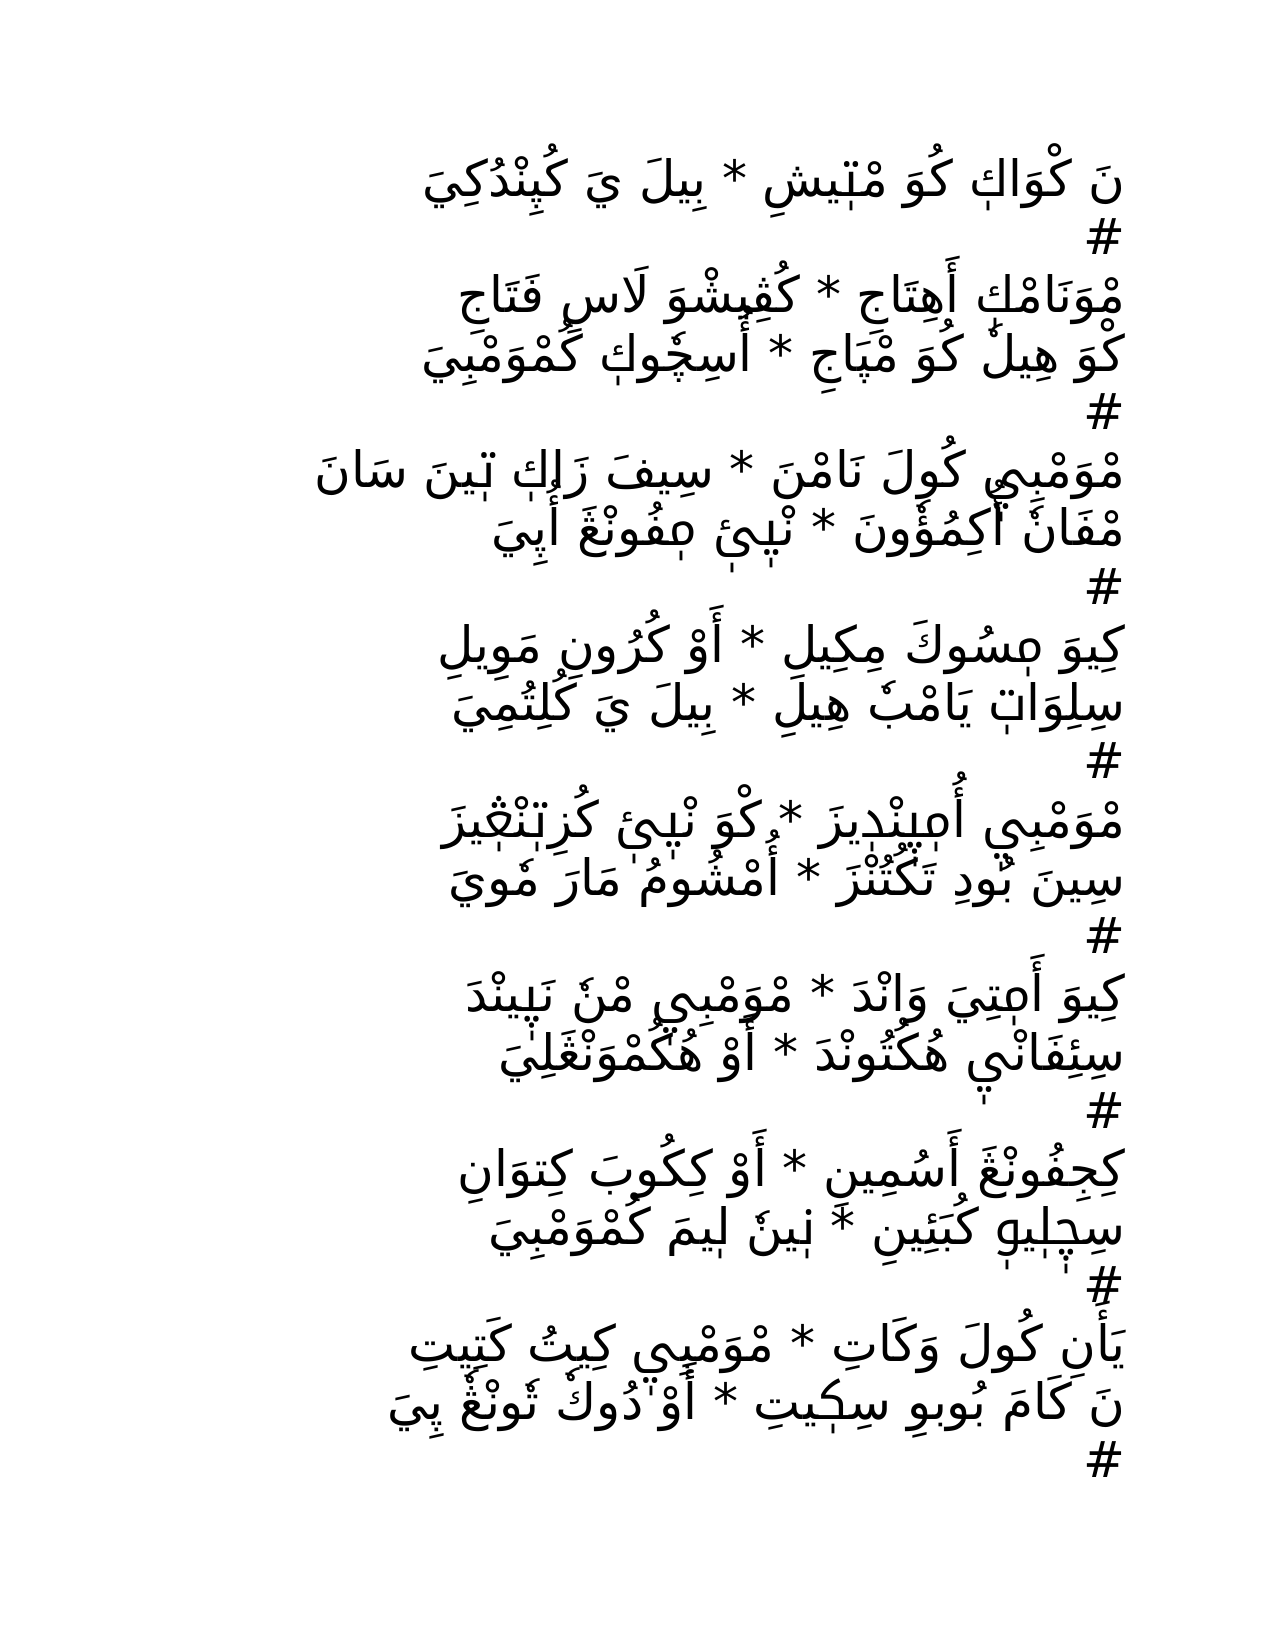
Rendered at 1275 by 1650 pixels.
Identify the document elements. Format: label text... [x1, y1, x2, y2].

text كِيوَ أَمٖتِيَ وَانْدَ * مْوَمْبِيٖ مْنٗ نَپٖينْدَ سِئِفَانْيٖ هُكُتُونْدَ * أَوْ هُكُمْوَنْڠَلِيَ [150, 965, 1125, 1082]
text # [150, 383, 1125, 441]
text # [150, 1082, 1125, 1140]
text كِيوَ مٖسُوكَ مِكِيلِ * أَوْ كُرُونِ مَوِيلِ سِلِوَاتٖ يَامْبٗ هِيلِ * بِيلَ يَ كُلِتُمِيَ [150, 616, 1125, 732]
text يَأَنِ كُولَ وَكَاتِ * مْوَمْبِيٖ كِيتُ كَتِيتِ نَ كَامَ بُوبوِ سِكٖيتِ * أَوْ دُوكٗ تٗونْڠٗ پِيَ [150, 1314, 1125, 1431]
text كِجِفُونْڠَ أَسُمِينِ * أَوْ كِكُوبَ كِتوَانِ سِچٖلٖيوٖ كُبَئِينِ * نٖينٗ لٖيمَ كُمْوَمْبِيَ [150, 1140, 1125, 1256]
text نَ كْوَاكٖ كُوَ مْتٖيشِ * بِيلَ يَ كُپِنْدُكِيَ [150, 150, 1125, 208]
text # [150, 208, 1125, 266]
text # [150, 907, 1125, 965]
text مْوَمْبِيٖ أُمٖپٖنْدٖيزَ * كْوَ نْيٖئٖ كُزِتٖنْڠٖيزَ سِينَ بُودِ تَكُتُنْزَ * أُمْشُومُ مَارَ مٗويَ [150, 791, 1125, 907]
text مْوَنَامْكٖ أَهِتَاجِ * كُڤِيشْوَ لَاسِ فَتَاجِ كْوَ هِيلٗ كُوَ مْپَاجِ * أُسِچٗوكٖ كُمْوَمْبِيَ [150, 266, 1125, 383]
text مْوَمْبِيٖ كُولَ نَامْنَ * سِيفَ زَاكٖ تٖينَ سَانَ مْفَانٗ أُكِمُؤٗونَ * نْيٖئٖ مٖفُونْڠَ أُپِيَ [150, 441, 1125, 558]
text # [150, 558, 1125, 616]
text # [150, 1256, 1125, 1314]
text # [150, 1431, 1125, 1489]
text # [150, 732, 1125, 791]
